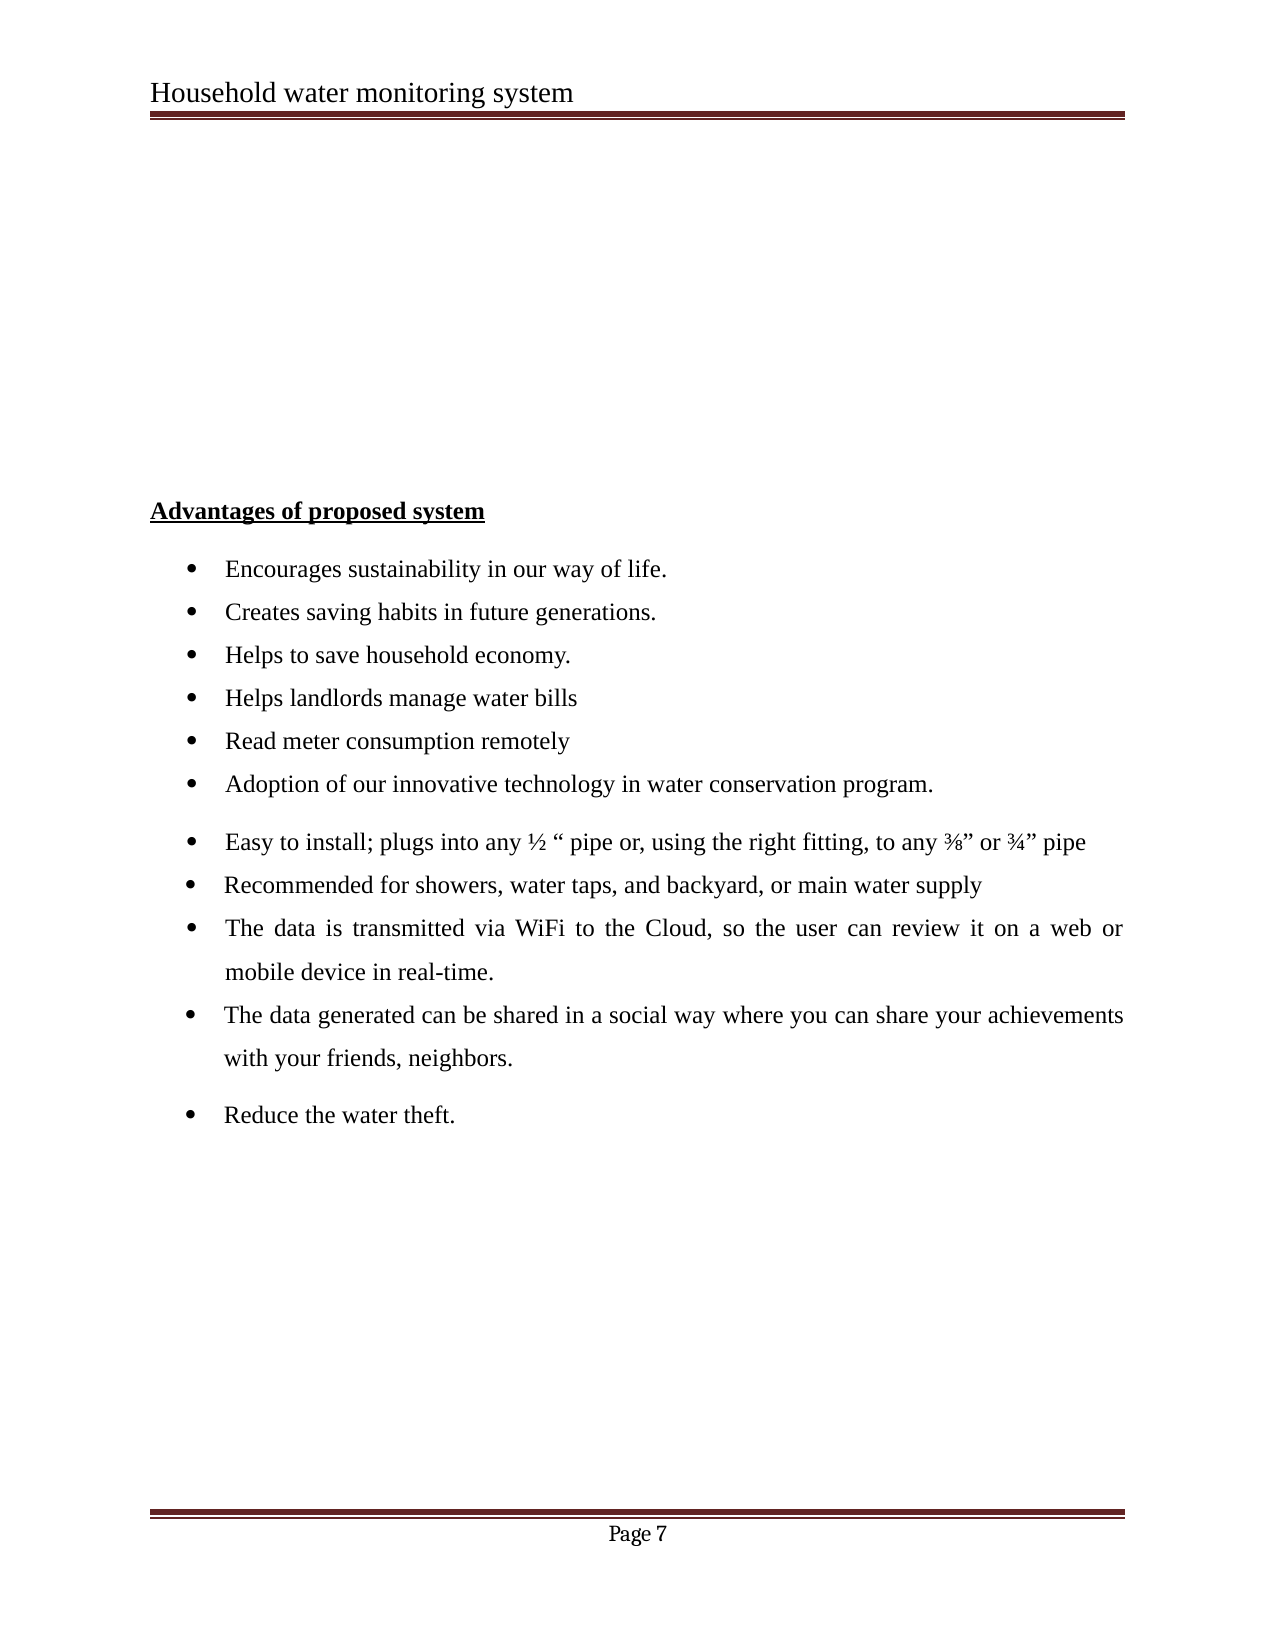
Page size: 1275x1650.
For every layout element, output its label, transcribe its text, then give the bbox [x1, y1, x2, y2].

list Adoption of our innovative technology in water conservation program. [187, 769, 1125, 798]
list The data generated can be shared in a social way where you can share your achievements with your friends, neighbors. [186, 1000, 1125, 1072]
list Encourages sustainability in our way of life. [187, 554, 1125, 583]
text Advantages of proposed system [150, 496, 1125, 525]
list The data is transmitted via WiFi to the Cloud, so the user can review it on a web or mobile device in real-time. [187, 913, 1125, 985]
list Helps landlords manage water bills [187, 683, 1125, 712]
list Reduce the water theft. [186, 1101, 1125, 1129]
list Helps to save household economy. [187, 640, 1125, 669]
list Read meter consumption remotely [187, 726, 1125, 755]
list Creates saving habits in future generations. [187, 597, 1125, 626]
list Recommended for showers, water taps, and backyard, or main water supply [186, 870, 1125, 899]
list Easy to install; plugs into any ½ “ pipe or, using the right fitting, to any ⅜” or ¾” pipe [187, 827, 1125, 856]
